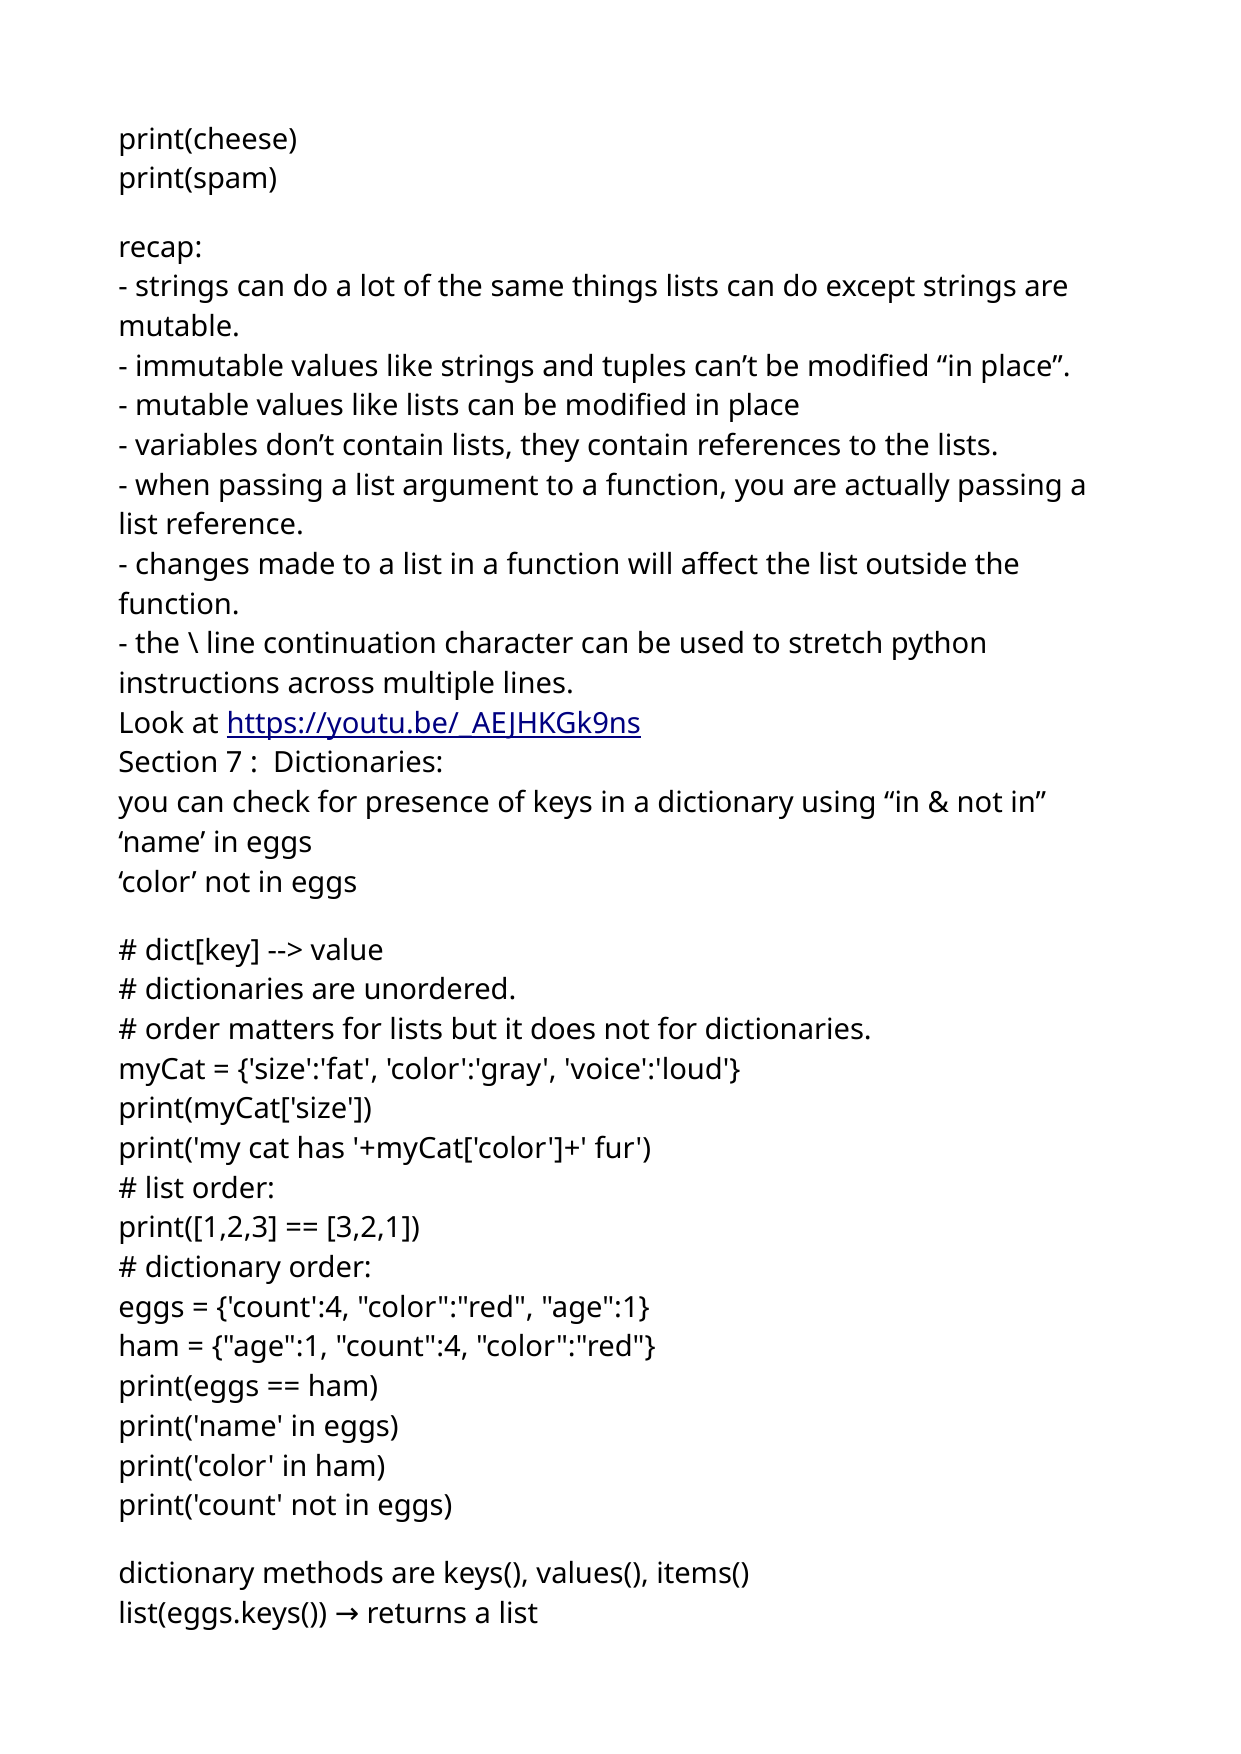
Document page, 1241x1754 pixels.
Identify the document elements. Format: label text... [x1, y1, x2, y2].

text - changes made to a list in a function will affect the list outside the function. [118, 543, 1122, 623]
text dictionary methods are keys(), values(), items() [118, 1552, 1122, 1592]
text ham = {"age":1, "count":4, "color":"red"} [118, 1326, 1122, 1365]
text list(eggs.keys()) → returns a list [118, 1592, 1122, 1632]
text - variables don’t contain lists, they contain references to the lists. [118, 424, 1122, 464]
text Look at https://youtu.be/_AEJHKGk9ns [118, 702, 1122, 742]
text print('count' not in eggs) [118, 1484, 1122, 1524]
text eggs = {'count':4, "color":"red", "age":1} [118, 1286, 1122, 1326]
text # order matters for lists but it does not for dictionaries. [118, 1008, 1122, 1048]
text print(eggs == ham) [118, 1365, 1122, 1405]
text myCat = {'size':'fat', 'color':'gray', 'voice':'loud'} [118, 1048, 1122, 1088]
text - strings can do a lot of the same things lists can do except strings are mutable. [118, 266, 1122, 345]
text print(spam) [118, 158, 1122, 197]
text - immutable values like strings and tuples can’t be modified “in place”. [118, 345, 1122, 384]
text print([1,2,3] == [3,2,1]) [118, 1207, 1122, 1246]
text Section 7 : Dictionaries: [118, 742, 1122, 781]
text print('my cat has '+myCat['color']+' fur') [118, 1127, 1122, 1167]
text # list order: [118, 1167, 1122, 1207]
text print(myCat['size']) [118, 1088, 1122, 1127]
text - the \ line continuation character can be used to stretch python instructions across multiple lines. [118, 623, 1122, 702]
text # dictionaries are unordered. [118, 968, 1122, 1008]
text # dictionary order: [118, 1246, 1122, 1286]
text - when passing a list argument to a function, you are actually passing a list reference. [118, 464, 1122, 543]
text ‘color’ not in eggs [118, 861, 1122, 901]
text print('color' in ham) [118, 1445, 1122, 1484]
text # dict[key] --> value [118, 929, 1122, 968]
text ‘name’ in eggs [118, 821, 1122, 861]
text you can check for presence of keys in a dictionary using “in & not in” [118, 781, 1122, 821]
text recap: [118, 226, 1122, 266]
text - mutable values like lists can be modified in place [118, 384, 1122, 424]
text print('name' in eggs) [118, 1405, 1122, 1445]
text print(cheese) [118, 118, 1122, 158]
